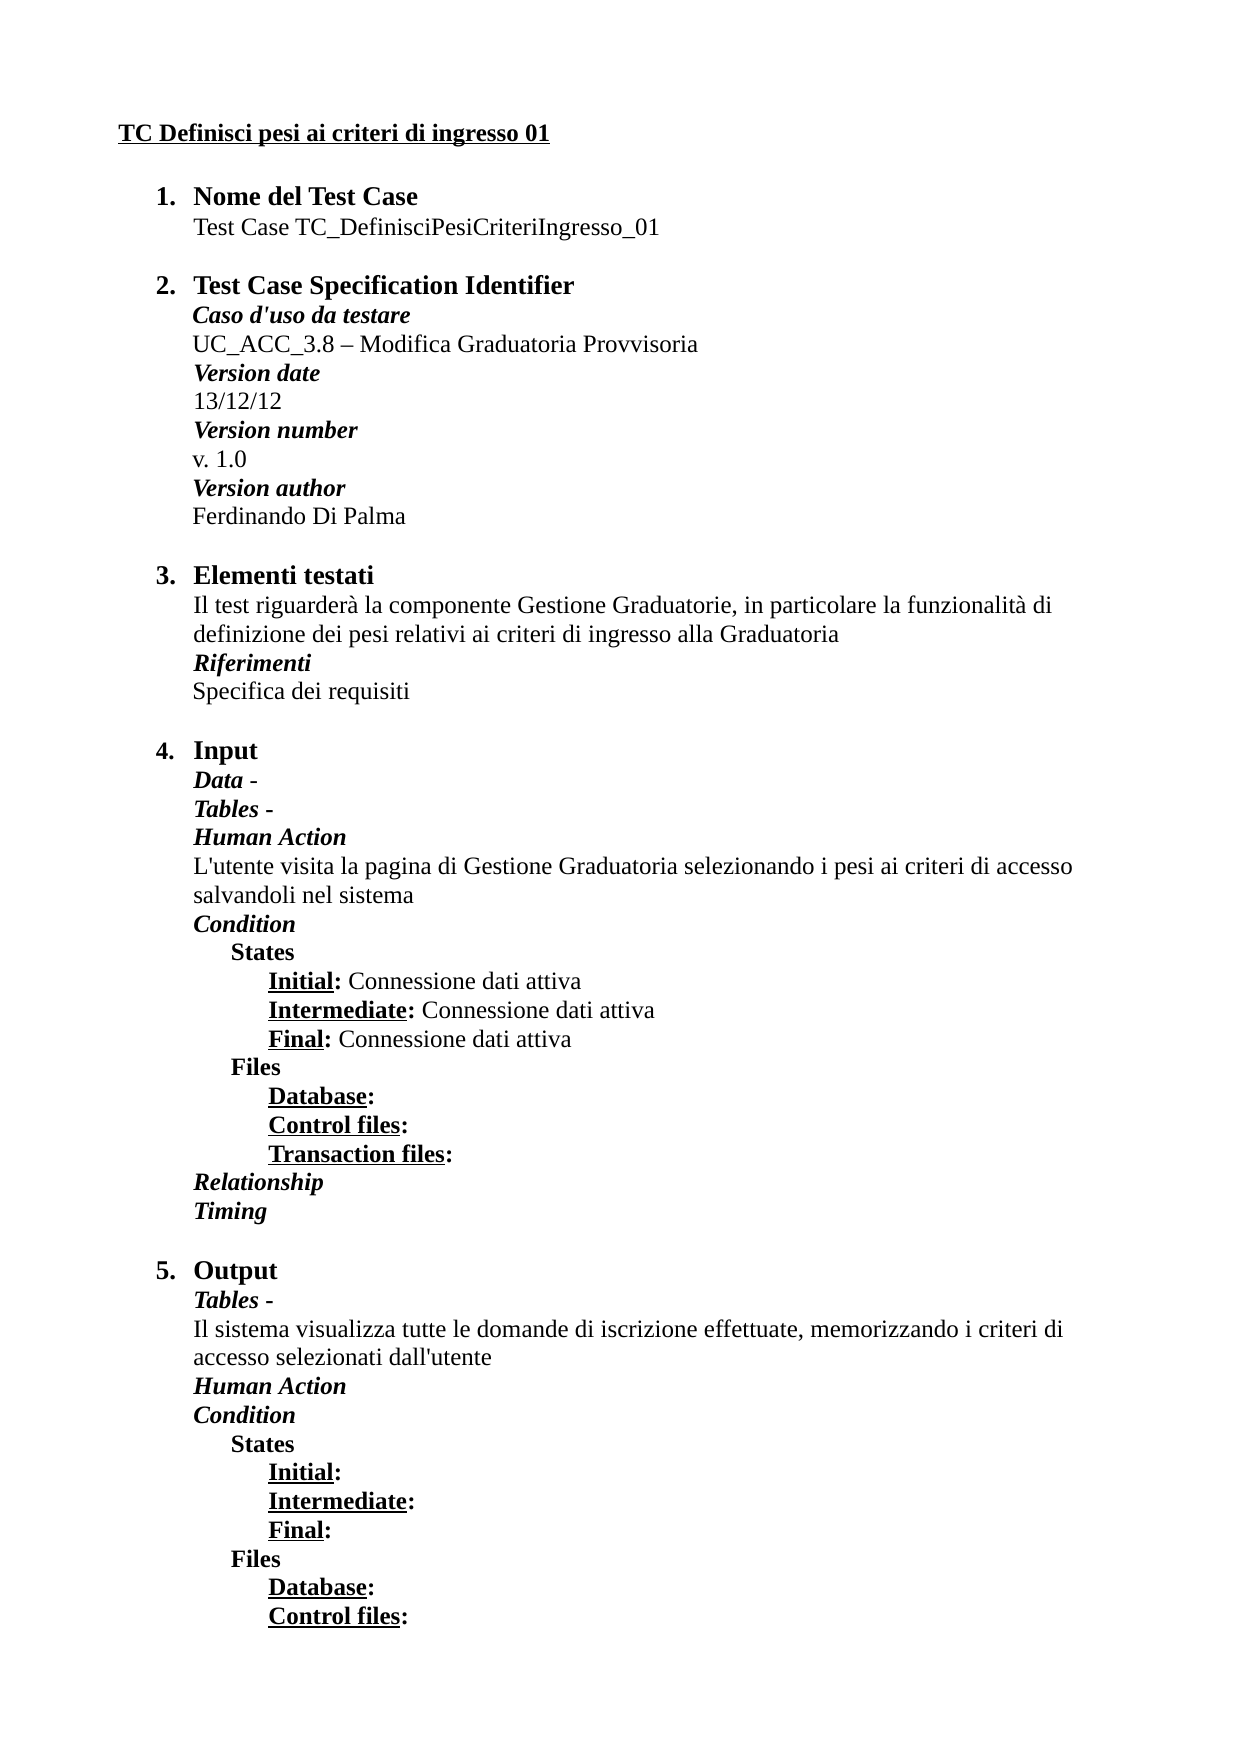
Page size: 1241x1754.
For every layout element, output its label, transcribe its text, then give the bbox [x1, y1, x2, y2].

list 13/12/12 [156, 386, 1122, 415]
list Elementi testati [156, 559, 1122, 590]
list Tables - [156, 1285, 1122, 1314]
list Transaction files: [231, 1139, 1122, 1167]
list Input [156, 734, 1122, 765]
list Timing [156, 1196, 1122, 1225]
list Database: [231, 1572, 1122, 1601]
list Intermediate: Connessione dati attiva [231, 995, 1122, 1024]
list Final: [231, 1515, 1122, 1544]
list Final: Connessione dati attiva [231, 1024, 1122, 1052]
list Version date [156, 358, 1122, 386]
text UC_ACC_3.8 – Modifica Graduatoria Provvisoria [118, 329, 1122, 358]
list Initial: [231, 1457, 1122, 1486]
list Human Action [156, 822, 1122, 851]
list Version number [156, 415, 1122, 444]
text TC Definisci pesi ai criteri di ingresso 01 [118, 118, 1122, 147]
list Output [156, 1254, 1122, 1285]
list Intermediate: [231, 1486, 1122, 1515]
list Files [193, 1052, 1122, 1081]
list Files [193, 1544, 1122, 1572]
text Caso d'uso da testare [118, 300, 1122, 329]
text v. 1.0 [118, 444, 1122, 473]
list States [193, 1429, 1122, 1457]
list Test Case Specification Identifier [156, 269, 1122, 300]
list Human Action [156, 1371, 1122, 1400]
list Il sistema visualizza tutte le domande di iscrizione effettuate, memorizzando i criteri di accesso selezionati dall'utente [156, 1314, 1122, 1371]
text Specifica dei requisiti [118, 676, 1122, 705]
text Version author [118, 473, 1122, 501]
list L'utente visita la pagina di Gestione Graduatoria selezionando i pesi ai criteri di accesso salvandoli nel sistema [156, 851, 1122, 909]
list Test Case TC_DefinisciPesiCriteriIngresso_01 [156, 212, 1122, 240]
list Control files: [231, 1601, 1122, 1630]
list Condition [156, 909, 1122, 937]
list Initial: Connessione dati attiva [231, 966, 1122, 995]
list Tables - [156, 794, 1122, 822]
list Database: [231, 1081, 1122, 1110]
list Control files: [231, 1110, 1122, 1139]
list Condition [156, 1400, 1122, 1429]
list Relationship [156, 1167, 1122, 1196]
list States [193, 937, 1122, 966]
text Ferdinando Di Palma [118, 501, 1122, 530]
list Riferimenti [156, 648, 1122, 676]
list Nome del Test Case [156, 180, 1122, 212]
list Il test riguarderà la componente Gestione Graduatorie, in particolare la funzionalità di definizione dei pesi relativi ai criteri di ingresso alla Graduatoria [156, 590, 1122, 648]
list Data - [156, 765, 1122, 794]
